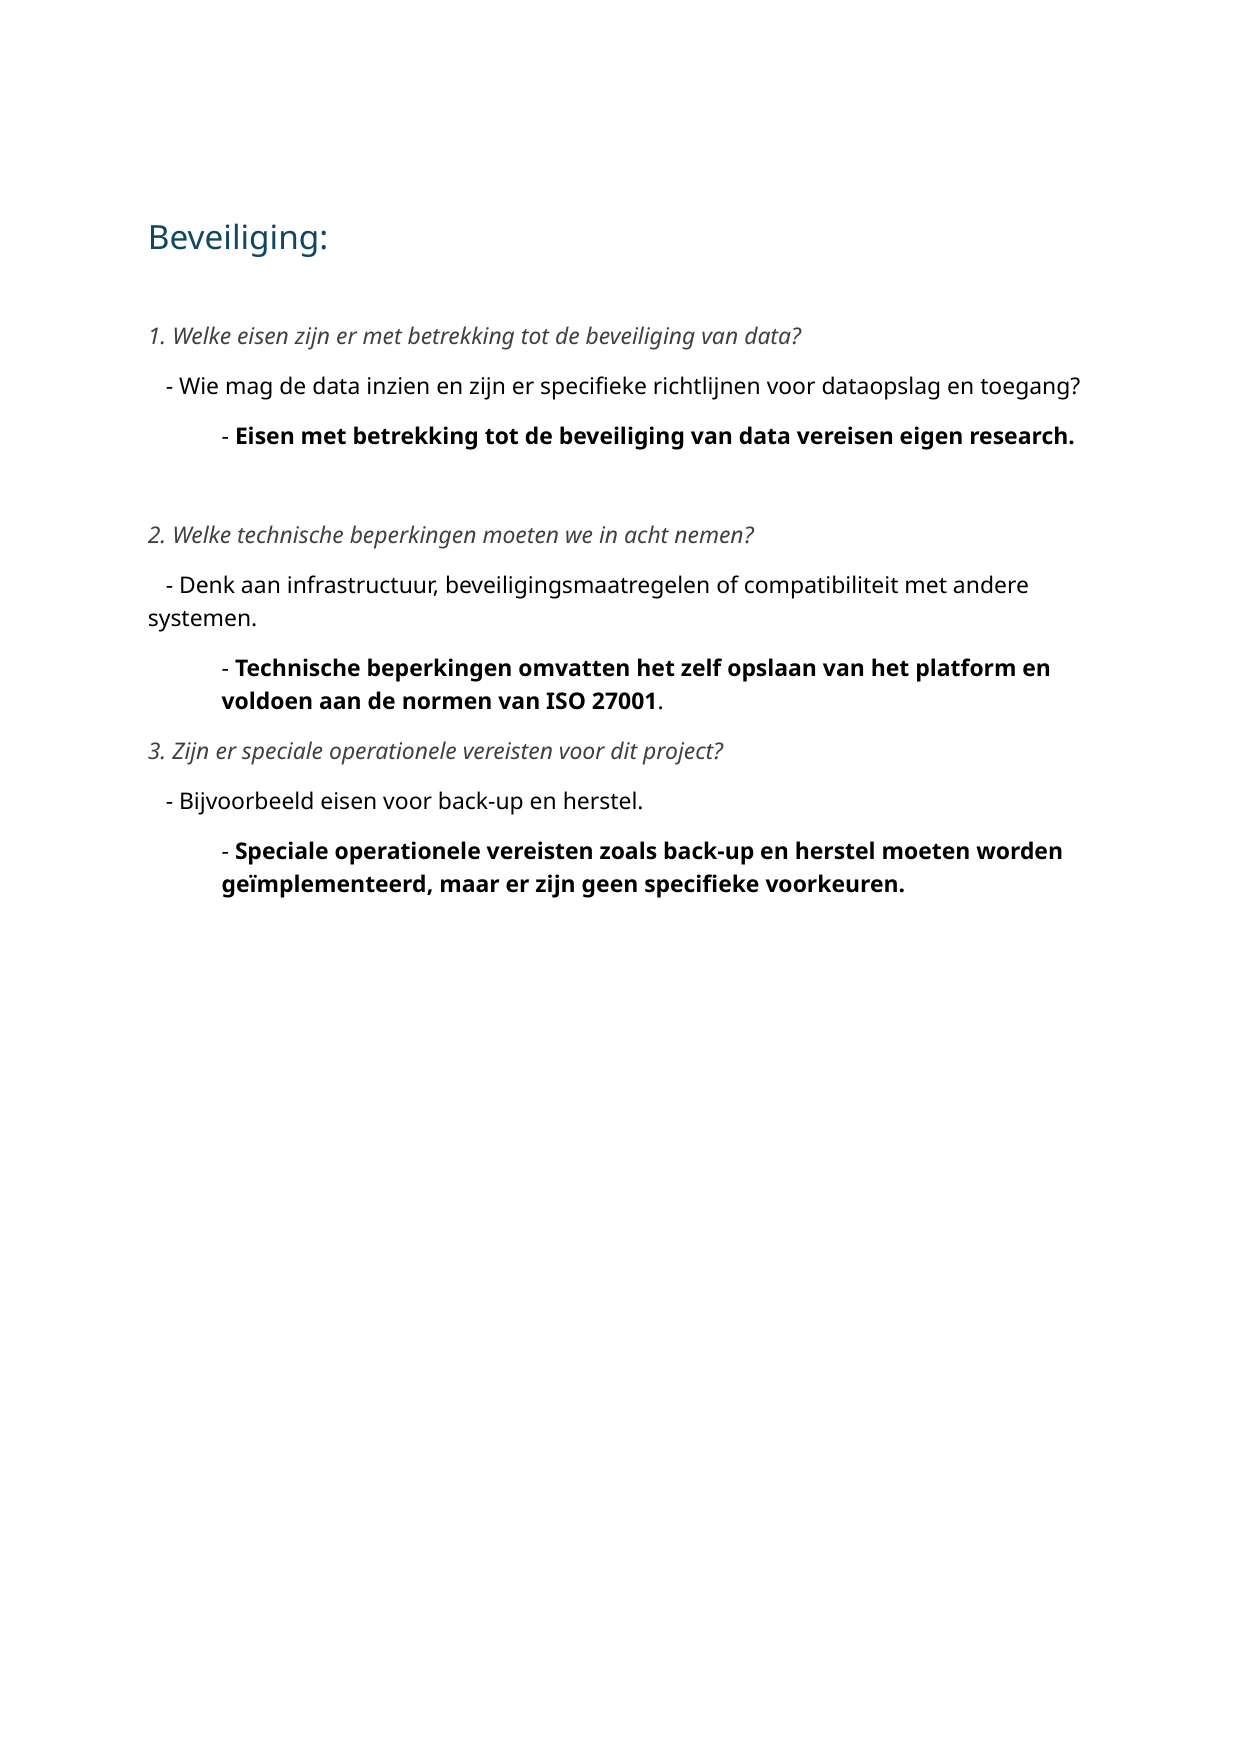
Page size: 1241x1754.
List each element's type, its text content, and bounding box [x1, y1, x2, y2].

text 1. Welke eisen zijn er met betrekking tot de beveiliging van data? [148, 320, 1093, 352]
text - Speciale operationele vereisten zoals back-up en herstel moeten worden geïmplementeerd, maar er zijn geen specifieke voorkeuren. [221, 835, 1093, 899]
subtitle Beveiliging: [148, 214, 1093, 259]
text 3. Zijn er speciale operationele vereisten voor dit project? [148, 735, 1093, 766]
text 2. Welke technische beperkingen moeten we in acht nemen? [148, 519, 1093, 551]
text - Bijvoorbeeld eisen voor back-up en herstel. [148, 785, 1093, 816]
text - Eisen met betrekking tot de beveiliging van data vereisen eigen research. [148, 420, 1093, 451]
text - Technische beperkingen omvatten het zelf opslaan van het platform en voldoen aan de normen van ISO 27001. [221, 652, 1093, 717]
text - Denk aan infrastructuur, beveiligingsmaatregelen of compatibiliteit met andere systemen. [148, 569, 1093, 634]
text - Wie mag de data inzien en zijn er specifieke richtlijnen voor dataopslag en toegang? [148, 370, 1093, 401]
